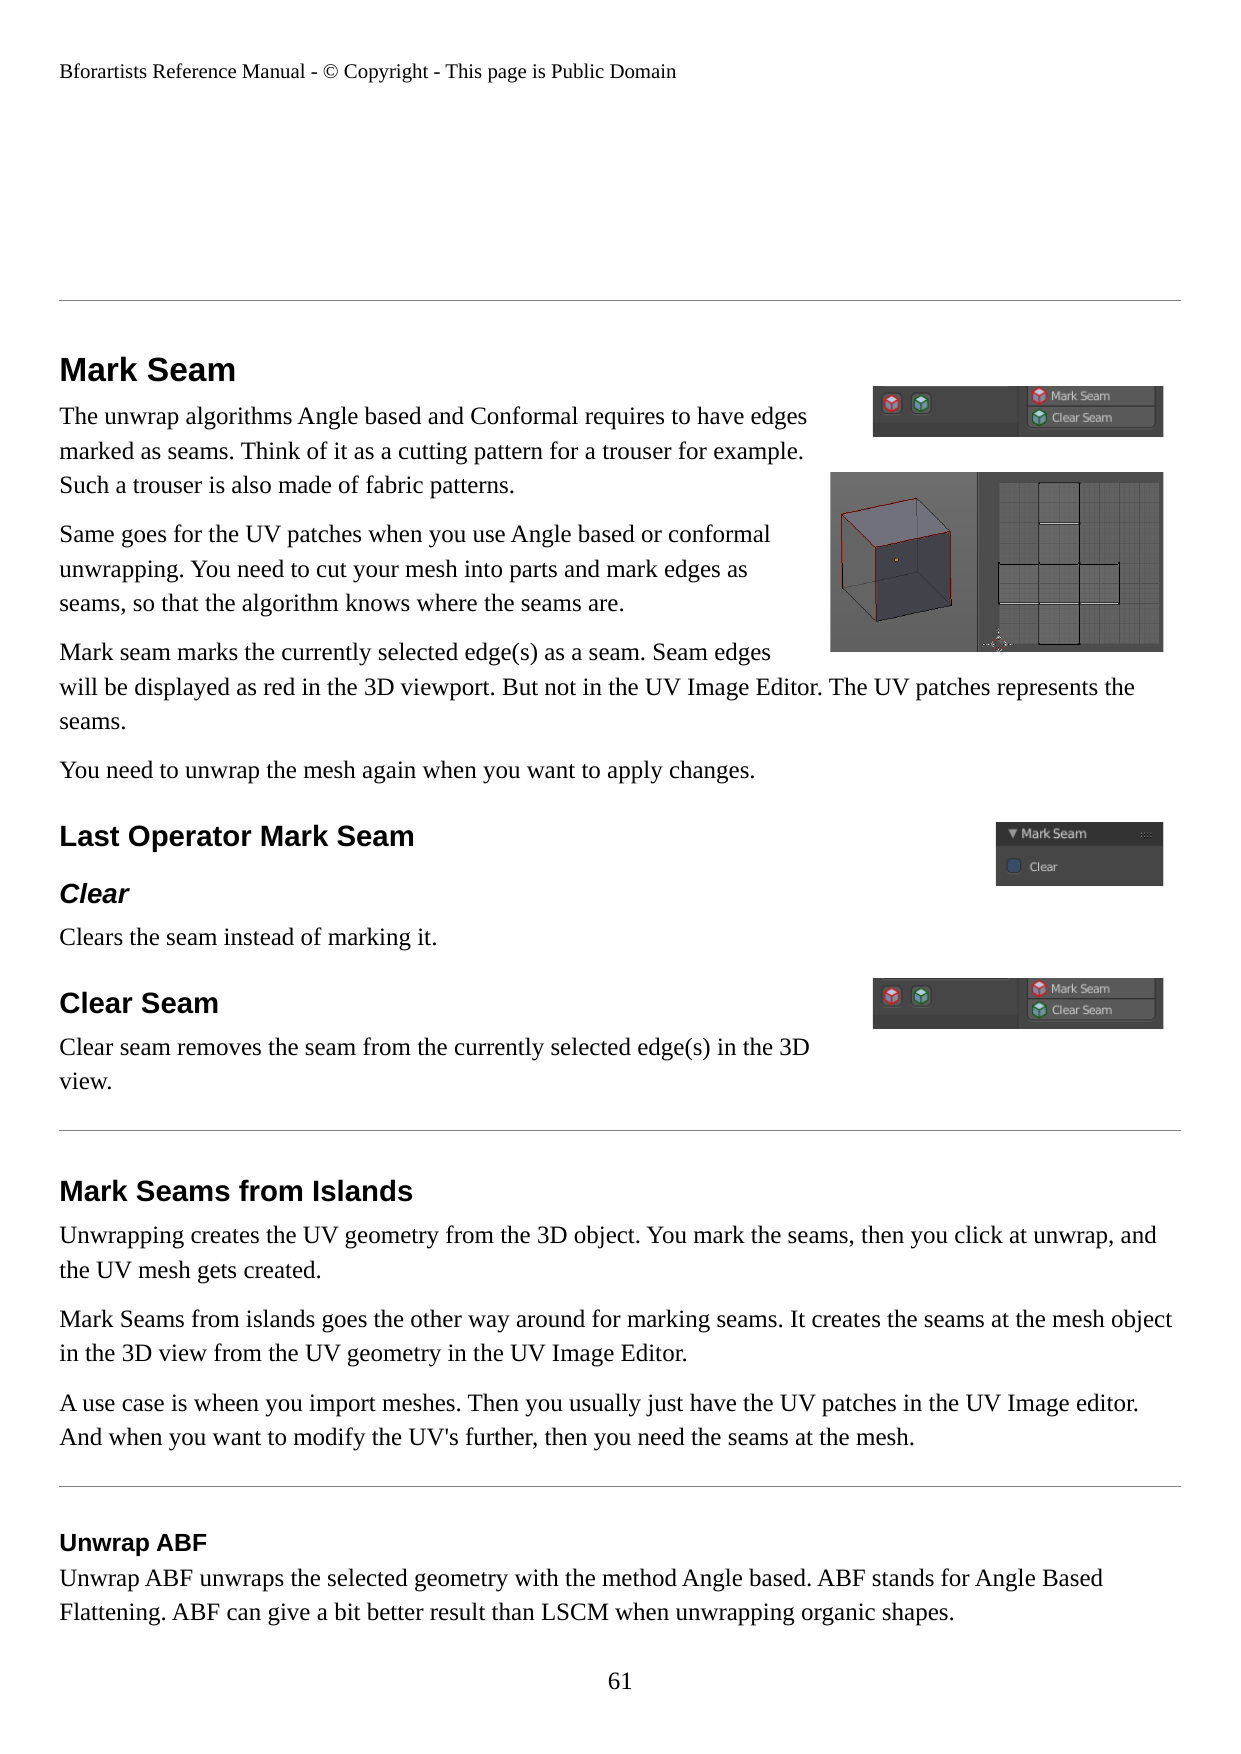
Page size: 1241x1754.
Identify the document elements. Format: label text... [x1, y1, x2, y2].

text Mark Seams from islands goes the other way around for marking seams. It creates the seams at the mesh object in the 3D view from the UV geometry in the UV Image Editor. [59, 1304, 1181, 1367]
picture [995, 822, 1164, 886]
text Clears the seam instead of marking it. [59, 922, 1181, 951]
subtitle Last Operator Mark Seam [59, 819, 1181, 853]
subtitle Unwrap ABF [59, 1528, 1181, 1556]
text Unwrap ABF unwraps the selected geometry with the method Angle based. ABF stands for Angle Based Flattening. ABF can give a bit better result than LSCM when unwrapping organic shapes. [59, 1563, 1181, 1626]
subtitle Clear [59, 878, 1181, 909]
text Clear seam removes the seam from the currently selected edge(s) in the 3D view. [59, 1032, 1181, 1095]
text You need to unwrap the mesh again when you want to apply changes. [59, 755, 1181, 784]
text Same goes for the UV patches when you use Angle based or conformal unwrapping. You need to cut your mesh into parts and mark edges as seams, so that the algorithm knows where the seams are. [59, 519, 830, 617]
subtitle Mark Seam [59, 350, 1181, 389]
picture [872, 386, 1164, 437]
text Unwrapping creates the UV geometry from the 3D object. You mark the seams, then you click at unwrap, and the UV mesh gets created. [59, 1221, 1181, 1284]
text A use case is wheen you import meshes. Then you usually just have the UV patches in the UV Image editor. And when you want to modify the UV's further, then you need the seams at the mesh. [59, 1388, 1181, 1451]
picture [872, 978, 1164, 1029]
text The unwrap algorithms Angle based and Conformal requires to have edges marked as seams. Think of it as a cutting pattern for a trouser for example. Such a trouser is also made of fabric patterns. [59, 401, 1181, 499]
subtitle [1164, 986, 1181, 1019]
subtitle Clear Seam [59, 986, 872, 1019]
picture [830, 472, 1164, 652]
text Mark seam marks the currently selected edge(s) as a seam. Seam edges will be displayed as red in the 3D viewport. But not in the UV Image Editor. The UV patches represents the seams. [59, 637, 1181, 735]
subtitle Mark Seams from Islands [59, 1174, 1181, 1208]
